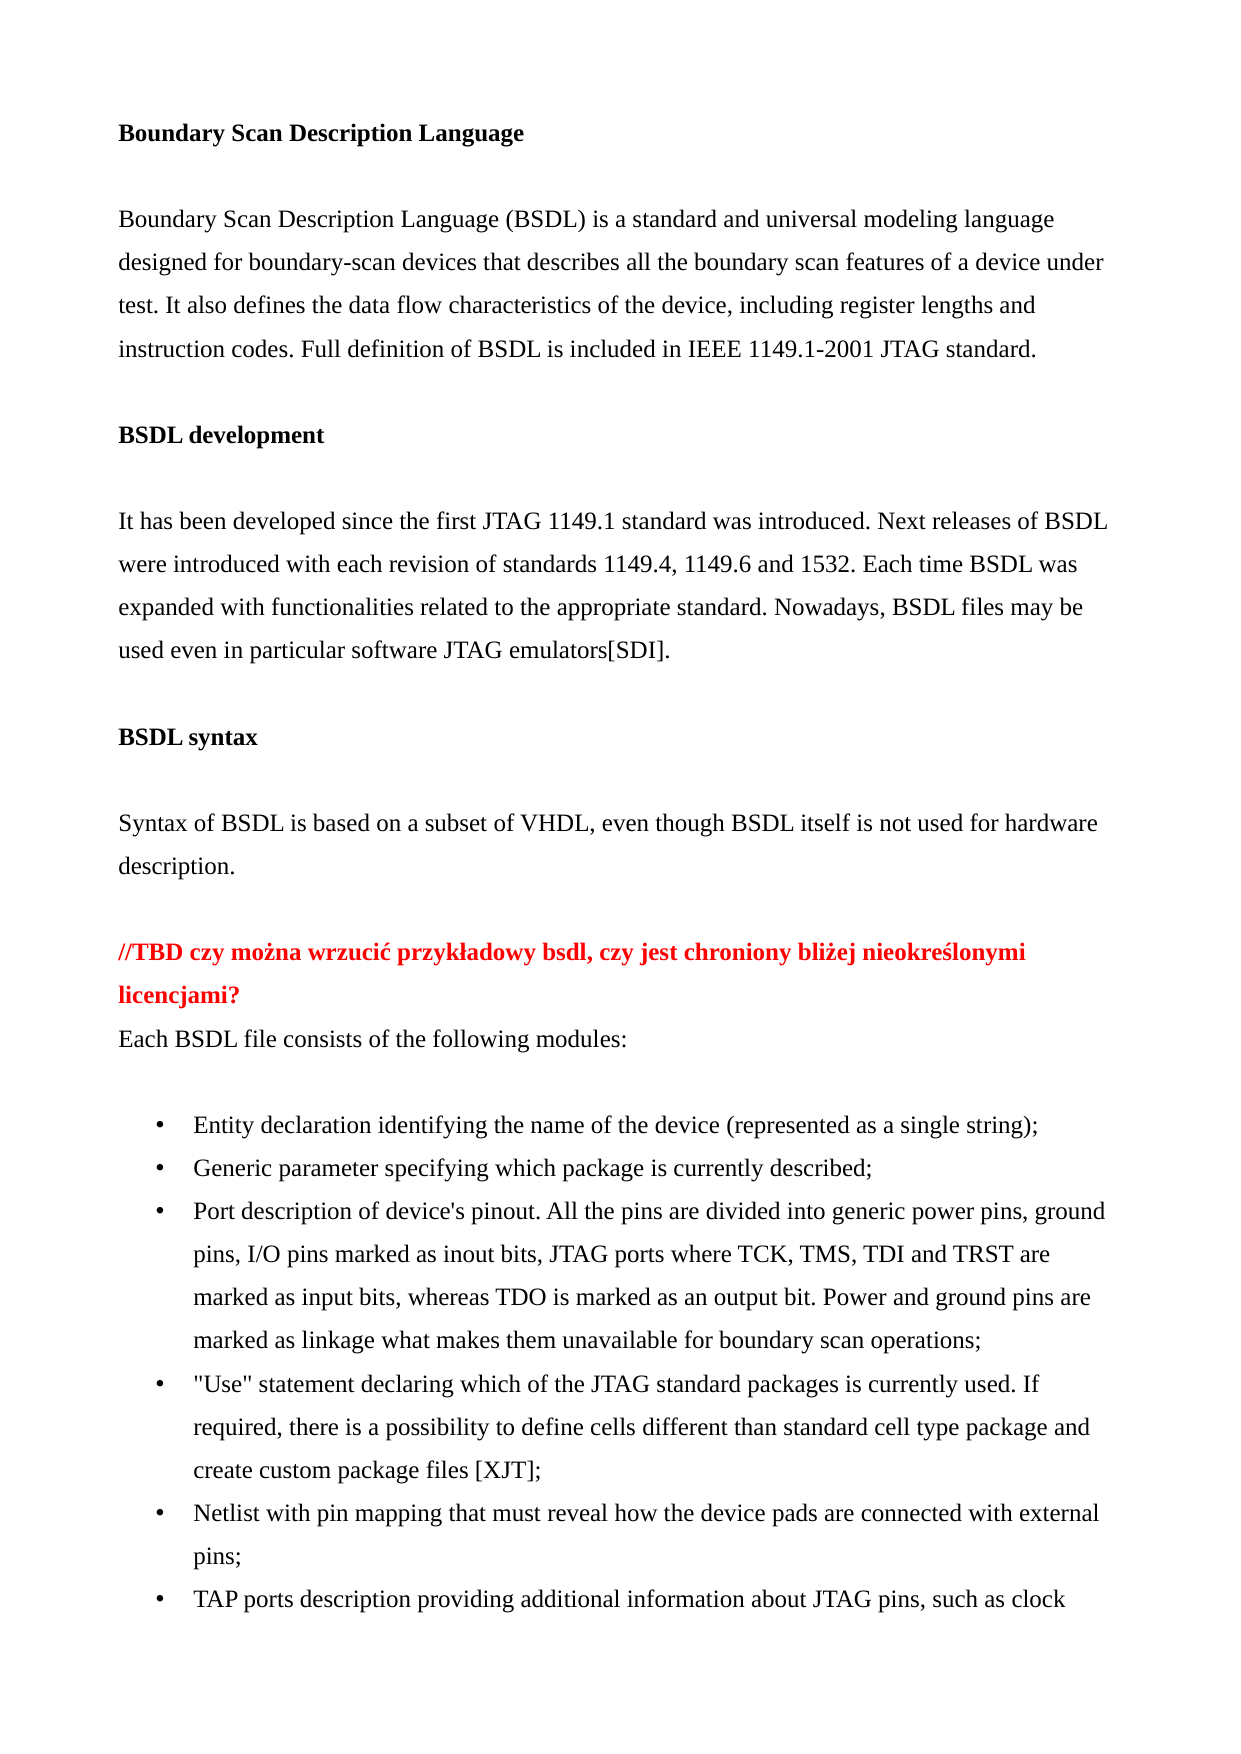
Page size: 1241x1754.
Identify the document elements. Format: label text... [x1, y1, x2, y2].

text BSDL development [118, 420, 1122, 449]
list TAP ports description providing additional information about JTAG pins, such as clock [156, 1584, 1122, 1613]
text It has been developed since the first JTAG 1149.1 standard was introduced. Next releases of BSDL were introduced with each revision of standards 1149.4, 1149.6 and 1532. Each time BSDL was expanded with functionalities related to the appropriate standard. Nowadays, BSDL files may be used even in particular software JTAG emulators[SDI]. [118, 506, 1122, 664]
text Boundary Scan Description Language [118, 118, 1122, 147]
list Netlist with pin mapping that must reveal how the device pads are connected with external pins; [156, 1498, 1122, 1570]
list "Use" statement declaring which of the JTAG standard packages is currently used. If required, there is a possibility to define cells different than standard cell type package and create custom package files [XJT]; [156, 1369, 1122, 1484]
text Each BSDL file consists of the following modules: [118, 1024, 1122, 1052]
text //TBD czy można wrzucić przykładowy bsdl, czy jest chroniony bliżej nieokreślonymi licencjami? [118, 937, 1122, 1009]
list Port description of device's pinout. All the pins are divided into generic power pins, ground pins, I/O pins marked as inout bits, JTAG ports where TCK, TMS, TDI and TRST are marked as input bits, whereas TDO is marked as an output bit. Power and ground pins are marked as linkage what makes them unavailable for boundary scan operations; [156, 1196, 1122, 1354]
list Generic parameter specifying which package is currently described; [156, 1153, 1122, 1182]
text Syntax of BSDL is based on a subset of VHDL, even though BSDL itself is not used for hardware description. [118, 808, 1122, 880]
text BSDL syntax [118, 722, 1122, 751]
text Boundary Scan Description Language (BSDL) is a standard and universal modeling language designed for boundary-scan devices that describes all the boundary scan features of a device under test. It also defines the data flow characteristics of the device, including register lengths and instruction codes. Full definition of BSDL is included in IEEE 1149.1-2001 JTAG standard. [118, 204, 1122, 362]
list Entity declaration identifying the name of the device (represented as a single string); [156, 1110, 1122, 1139]
